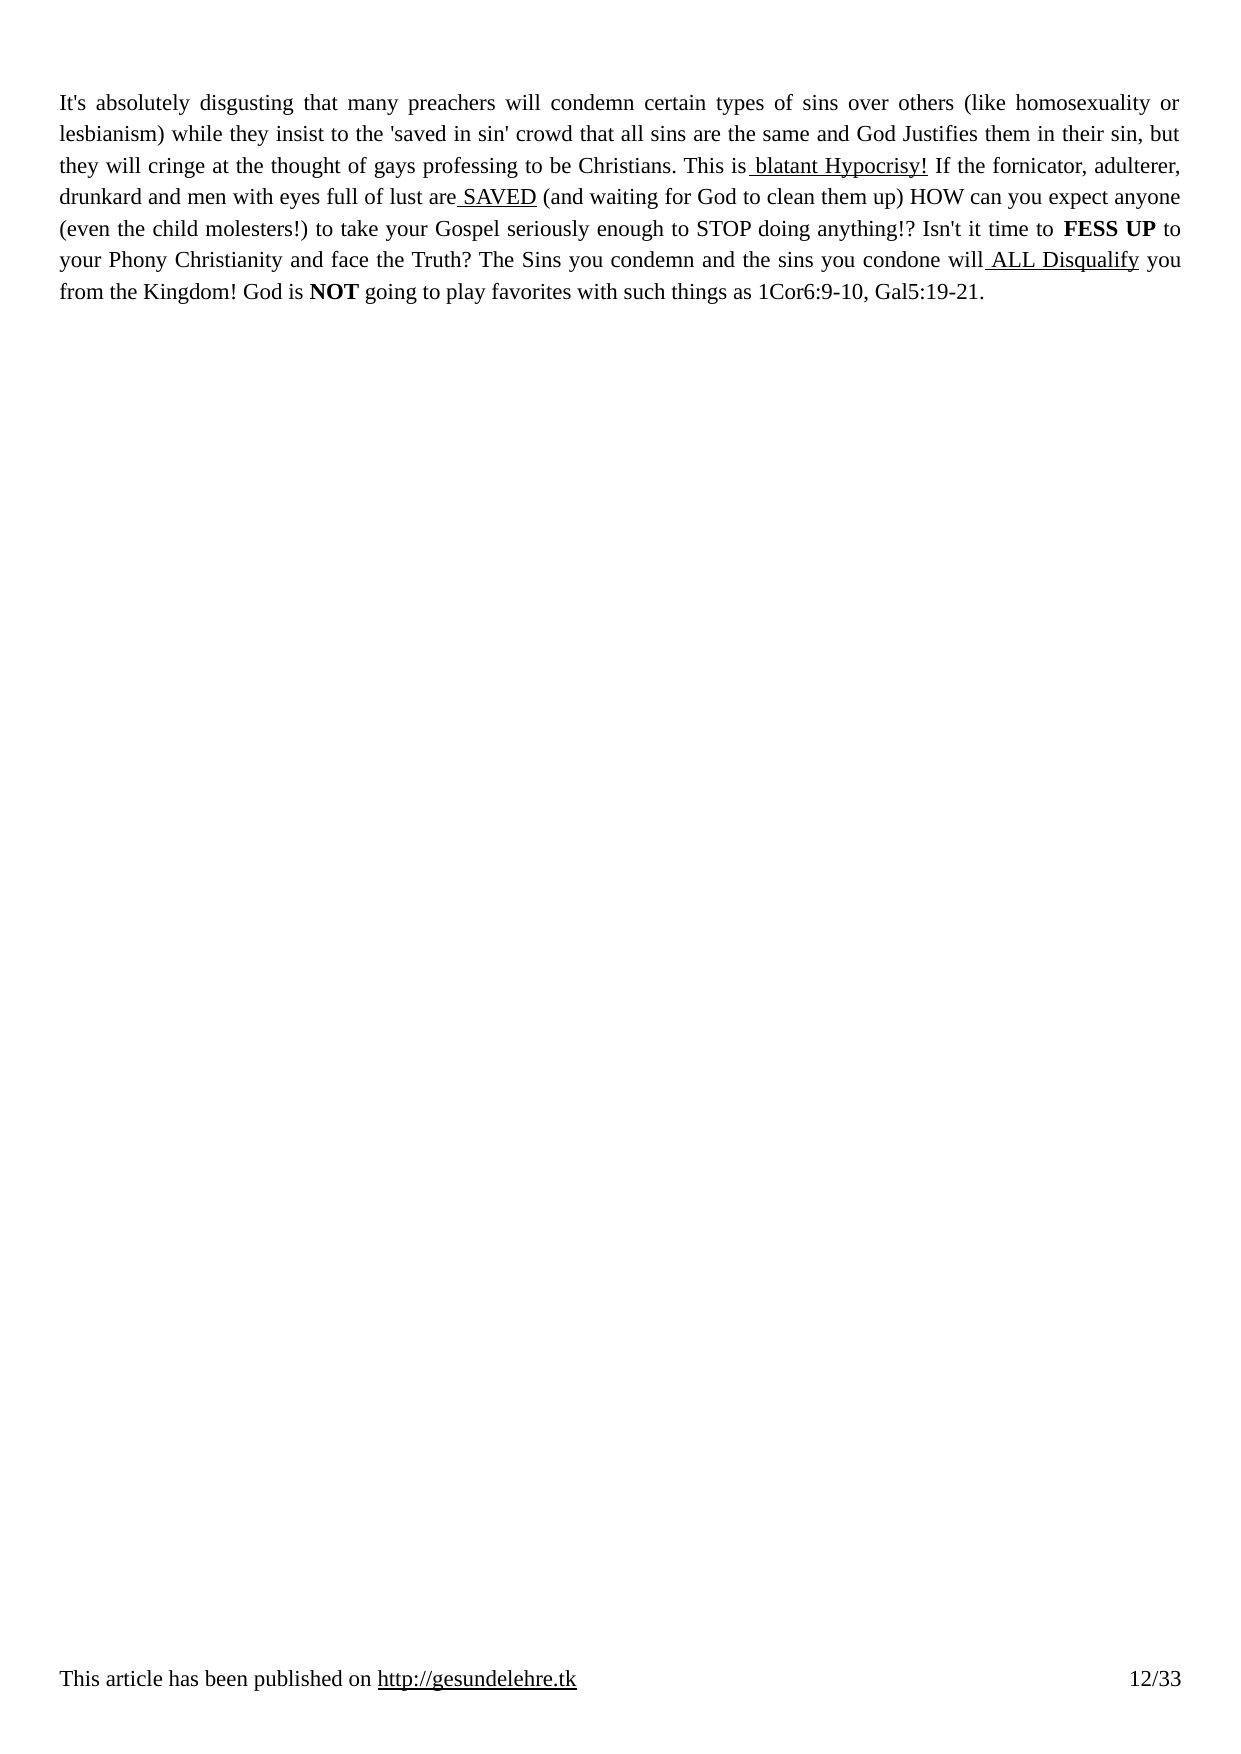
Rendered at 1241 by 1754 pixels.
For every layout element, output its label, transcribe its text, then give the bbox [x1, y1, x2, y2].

text It's absolutely disgusting that many preachers will condemn certain types of sins over others (like homosexuality or lesbianism) while they insist to the 'saved in sin' crowd that all sins are the same and God Justifies them in their sin, but they will cringe at the thought of gays professing to be Christians. This is blatant Hypocrisy! If the fornicator, adulterer, drunkard and men with eyes full of lust are SAVED (and waiting for God to clean them up) HOW can you expect anyone (even the child molesters!) to take your Gospel seriously enough to STOP doing anything!? Isn't it time to FESS UP to your Phony Christianity and face the Truth? The Sins you condemn and the sins you condone will ALL Disqualify you from the Kingdom! God is NOT going to play favorites with such things as 1Cor6:9-10, Gal5:19-21. [59, 88, 1181, 304]
